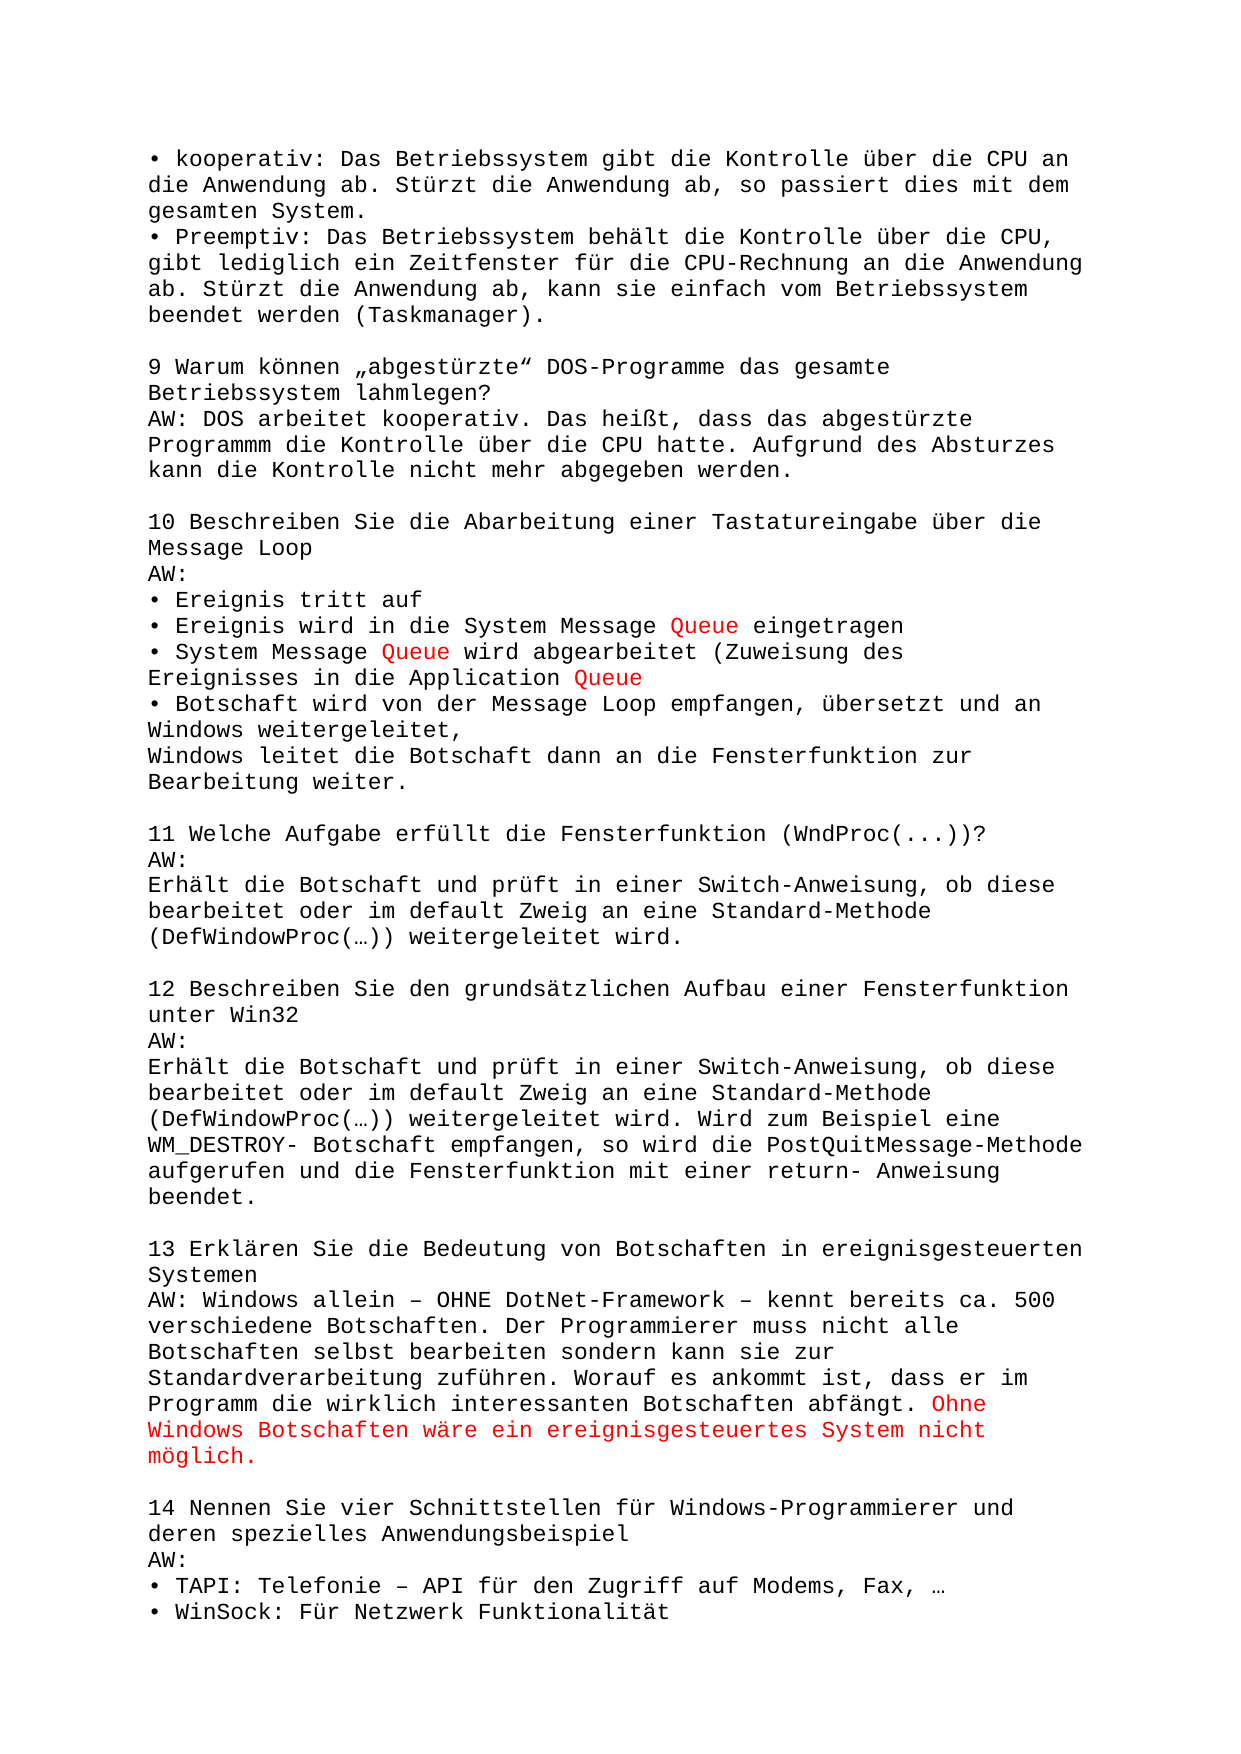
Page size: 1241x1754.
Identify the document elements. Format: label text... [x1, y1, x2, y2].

text AW: DOS arbeitet kooperativ. Das heißt, dass das abgestürzte Programmm die Kontrolle über die CPU hatte. Aufgrund des Absturzes kann die Kontrolle nicht mehr abgegeben werden. [148, 407, 1093, 485]
text 11 Welche Aufgabe erfüllt die Fensterfunktion (WndProc(...))? [148, 822, 1093, 848]
text Erhält die Botschaft und prüft in einer Switch-Anweisung, ob diese [148, 874, 1093, 900]
text 13 Erklären Sie die Bedeutung von Botschaften in ereignisgesteuerten Systemen [148, 1237, 1093, 1289]
text bearbeitet oder im default Zweig an eine Standard-Methode (DefWindowProc(…)) weitergeleitet wird. Wird zum Beispiel eine WM_DESTROY- Botschaft empfangen, so wird die PostQuitMessage-Methode aufgerufen und die Fensterfunktion mit einer return- Anweisung beendet. [148, 1081, 1093, 1211]
text • Preemptiv: Das Betriebssystem behält die Kontrolle über die CPU, gibt lediglich ein Zeitfenster für die CPU-Rechnung an die Anwendung ab. Stürzt die Anwendung ab, kann sie einfach vom Betriebssystem beendet werden (Taskmanager). [148, 225, 1093, 329]
text • Ereignis tritt auf [148, 588, 1093, 614]
text Windows leitet die Botschaft dann an die Fensterfunktion zur Bearbeitung weiter. [148, 744, 1093, 796]
text AW: [148, 1029, 1093, 1055]
text 9 Warum können „abgestürzte“ DOS-Programme das gesamte Betriebssystem lahmlegen? [148, 355, 1093, 407]
text bearbeitet oder im default Zweig an eine Standard-Methode (DefWindowProc(…)) weitergeleitet wird. [148, 900, 1093, 952]
text 10 Beschreiben Sie die Abarbeitung einer Tastatureingabe über die Message Loop [148, 511, 1093, 563]
text Ereignisses in die Application Queue [148, 666, 1093, 692]
text • Ereignis wird in die System Message Queue eingetragen [148, 614, 1093, 640]
text • System Message Queue wird abgearbeitet (Zuweisung des [148, 640, 1093, 666]
text AW: [148, 1548, 1093, 1574]
text Erhält die Botschaft und prüft in einer Switch-Anweisung, ob diese [148, 1055, 1093, 1081]
text AW: [148, 848, 1093, 874]
text 14 Nennen Sie vier Schnittstellen für Windows-Programmierer und deren spezielles Anwendungsbeispiel [148, 1496, 1093, 1548]
text AW: Windows allein – OHNE DotNet-Framework – kennt bereits ca. 500 verschiedene Botschaften. Der Programmierer muss nicht alle Botschaften selbst bearbeiten sondern kann sie zur Standardverarbeitung zuführen. Worauf es ankommt ist, dass er im Programm die wirklich interessanten Botschaften abfängt. Ohne Windows Botschaften wäre ein ereignisgesteuertes System nicht möglich. [148, 1289, 1093, 1470]
text • TAPI: Telefonie – API für den Zugriff auf Modems, Fax, … [148, 1574, 1093, 1600]
text 12 Beschreiben Sie den grundsätzlichen Aufbau einer Fensterfunktion unter Win32 [148, 978, 1093, 1029]
text • WinSock: Für Netzwerk Funktionalität [148, 1600, 1093, 1626]
text • Botschaft wird von der Message Loop empfangen, übersetzt und an Windows weitergeleitet, [148, 692, 1093, 744]
text • kooperativ: Das Betriebssystem gibt die Kontrolle über die CPU an die Anwendung ab. Stürzt die Anwendung ab, so passiert dies mit dem gesamten System. [148, 148, 1093, 225]
text AW: [148, 563, 1093, 588]
